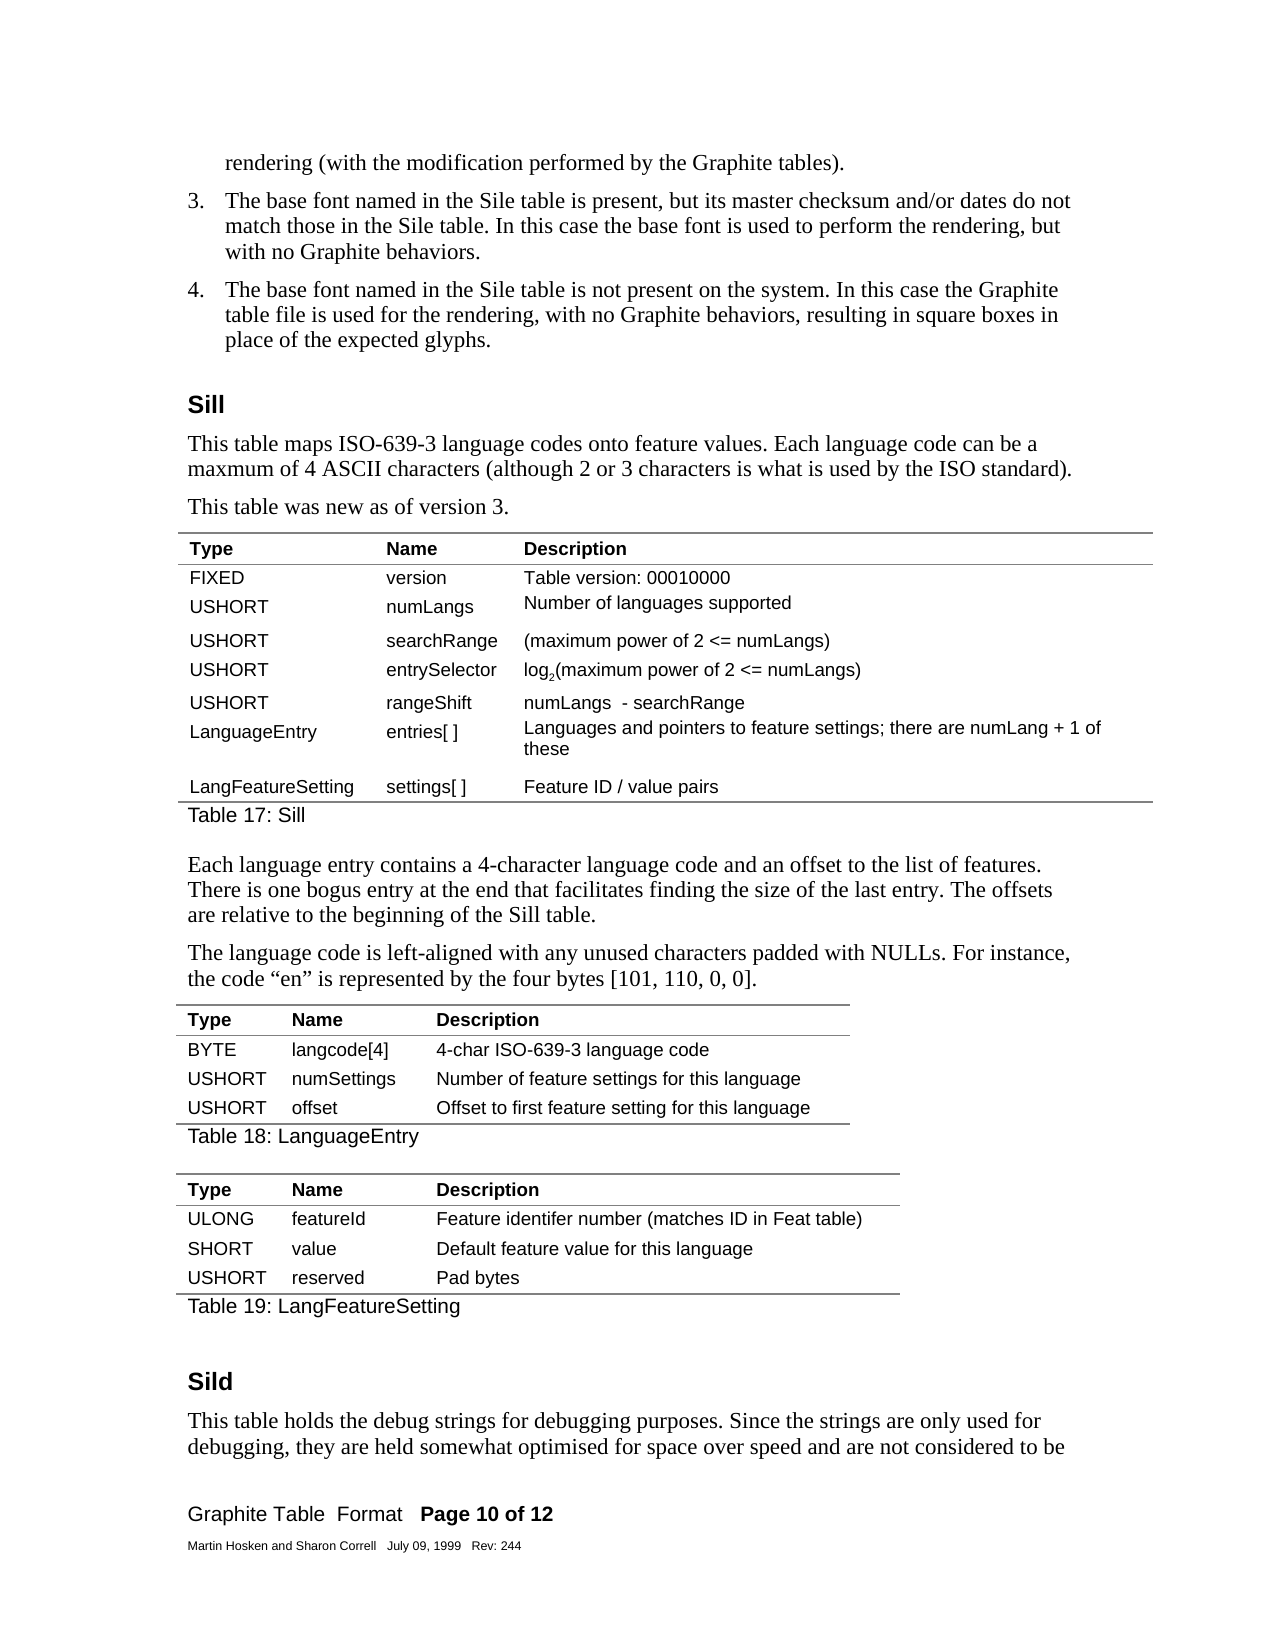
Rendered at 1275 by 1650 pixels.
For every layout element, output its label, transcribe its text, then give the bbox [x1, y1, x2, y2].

table_cell USHORT [178, 626, 375, 656]
table_cell rangeShift [375, 688, 512, 718]
table_header Type [178, 534, 375, 563]
table_cell (maximum power of 2 <= numLangs) [513, 626, 1153, 656]
table_cell Number of languages supported [513, 593, 1153, 626]
table_cell FIXED [178, 565, 375, 593]
table_cell 4-char ISO-639-3 language code [425, 1036, 850, 1064]
table_cell Offset to first feature setting for this language [425, 1094, 850, 1123]
table_cell Languages and pointers to feature settings; there are numLang + 1 of these [513, 718, 1153, 772]
text Table 18: LanguageEntry [187, 1125, 1087, 1148]
table_header Name [280, 1175, 425, 1204]
table_cell numLangs [375, 593, 512, 626]
table_cell LangFeatureSetting [178, 772, 375, 801]
list rendering (with the modification performed by the Graphite tables). [187, 150, 1087, 175]
table_cell USHORT [178, 593, 375, 626]
table_cell Pad bytes [425, 1263, 900, 1292]
text This table holds the debug strings for debugging purposes. Since the strings are only used for debugging, they are held somewhat optimised for space over speed and are not considered to be [187, 1408, 1087, 1459]
table_cell version [375, 565, 512, 593]
table_cell SHORT [176, 1234, 280, 1263]
table_cell value [280, 1234, 425, 1263]
table_cell searchRange [375, 626, 512, 656]
table_cell numSettings [280, 1064, 425, 1094]
table_cell entries[ ] [375, 718, 512, 772]
text Table 19: LangFeatureSetting [187, 1294, 1087, 1318]
table_cell USHORT [178, 656, 375, 688]
table_cell Table version: 00010000 [513, 565, 1153, 593]
subtitle Sild [187, 1368, 1087, 1396]
table_header Name [375, 534, 512, 563]
text The language code is left-aligned with any unused characters padded with NULLs. For instance, the code “en” is represented by the four bytes [101, 110, 0, 0]. [187, 940, 1087, 991]
table_cell USHORT [176, 1263, 280, 1292]
table_header Description [425, 1175, 900, 1204]
table_cell Feature ID / value pairs [513, 772, 1153, 801]
table_header Type [176, 1175, 280, 1204]
table_cell LanguageEntry [178, 718, 375, 772]
text Table 17: Sill [187, 803, 1087, 827]
list The base font named in the Sile table is not present on the system. In this case the Graphite table file is used for the rendering, with no Graphite behaviors, resulting in square boxes in place of the expected glyphs. [187, 277, 1087, 353]
subtitle Sill [187, 390, 1087, 418]
table_cell langcode[4] [280, 1036, 425, 1064]
table_cell BYTE [176, 1036, 280, 1064]
text This table was new as of version 3. [187, 494, 1087, 519]
table_cell offset [280, 1094, 425, 1123]
table_cell entrySelector [375, 656, 512, 688]
table_cell USHORT [178, 688, 375, 718]
table_cell ULONG [176, 1206, 280, 1234]
text Each language entry contains a 4-character language code and an offset to the list of features. There is one bogus entry at the end that facilitates finding the size of the last entry. The offsets are relative to the beginning of the Sill table. [187, 852, 1087, 928]
table_cell reserved [280, 1263, 425, 1292]
table_cell USHORT [176, 1064, 280, 1094]
table_cell Default feature value for this language [425, 1234, 900, 1263]
table_header Type [176, 1006, 280, 1035]
table_header Description [425, 1006, 850, 1035]
table_cell USHORT [176, 1094, 280, 1123]
table_header Name [280, 1006, 425, 1035]
table_cell numLangs - searchRange [513, 688, 1153, 718]
table_cell log2(maximum power of 2 <= numLangs) [513, 656, 1153, 688]
text This table maps ISO-639-3 language codes onto feature values. Each language code can be a maxmum of 4 ASCII characters (although 2 or 3 characters is what is used by the ISO standard). [187, 431, 1087, 482]
table_cell featureId [280, 1206, 425, 1234]
table_cell Number of feature settings for this language [425, 1064, 850, 1094]
table_cell Feature identifer number (matches ID in Feat table) [425, 1206, 900, 1234]
table_header Description [513, 534, 1153, 563]
list The base font named in the Sile table is present, but its master checksum and/or dates do not match those in the Sile table. In this case the base font is used to perform the rendering, but with no Graphite behaviors. [187, 188, 1087, 264]
table_cell settings[ ] [375, 772, 512, 801]
